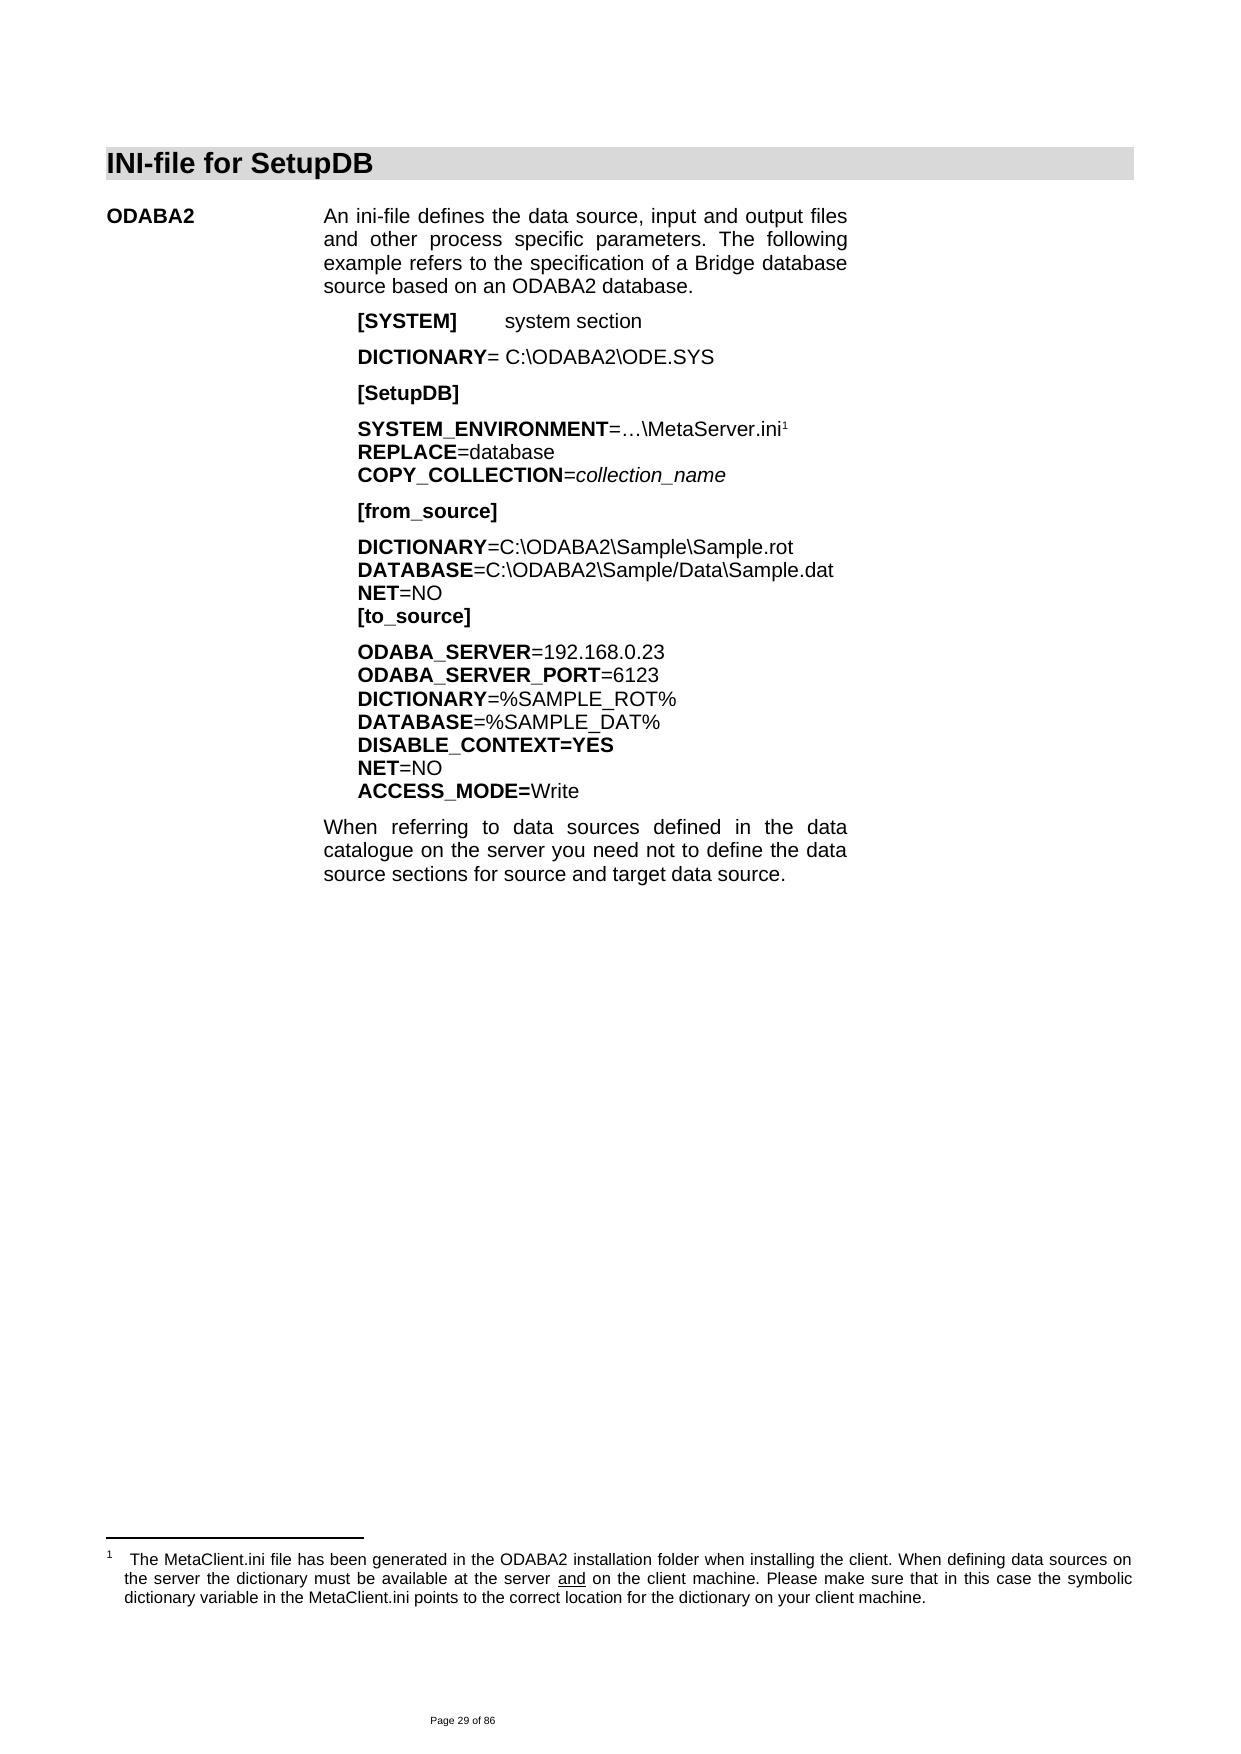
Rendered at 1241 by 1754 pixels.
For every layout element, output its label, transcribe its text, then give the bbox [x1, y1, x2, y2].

table_header ODABA2 [95, 205, 312, 898]
table_header An ini-file defines the data source, input and output files and other process specific parameters. The following example refers to the specification of a Bridge database source based on an ODABA2 database. [SYSTEM] system section DICTIONARY= C:\ODABA2\ODE.SYS [SetupDB] SYSTEM_ENVIRONMENT=…\MetaServer.ini REPLACE=database COPY_COLLECTION=collection_name [from_source] DICTIONARY=C:\ODABA2\Sample\Sample.rot DATABASE=C:\ODABA2\Sample/Data\Sample.dat NET=NO [to_source] ODABA_SERVER=192.168.0.23 ODABA_SERVER_PORT=6123 DICTIONARY=%SAMPLE_ROT% DATABASE=%SAMPLE_DAT% DISABLE_CONTEXT=YES NET=NO ACCESS_MODE=Write When referring to data sources defined in the data catalogue on the server you need not to define the data source sections for source and target data source. [312, 205, 859, 898]
subtitle INI-file for SetupDB [106, 147, 1134, 180]
